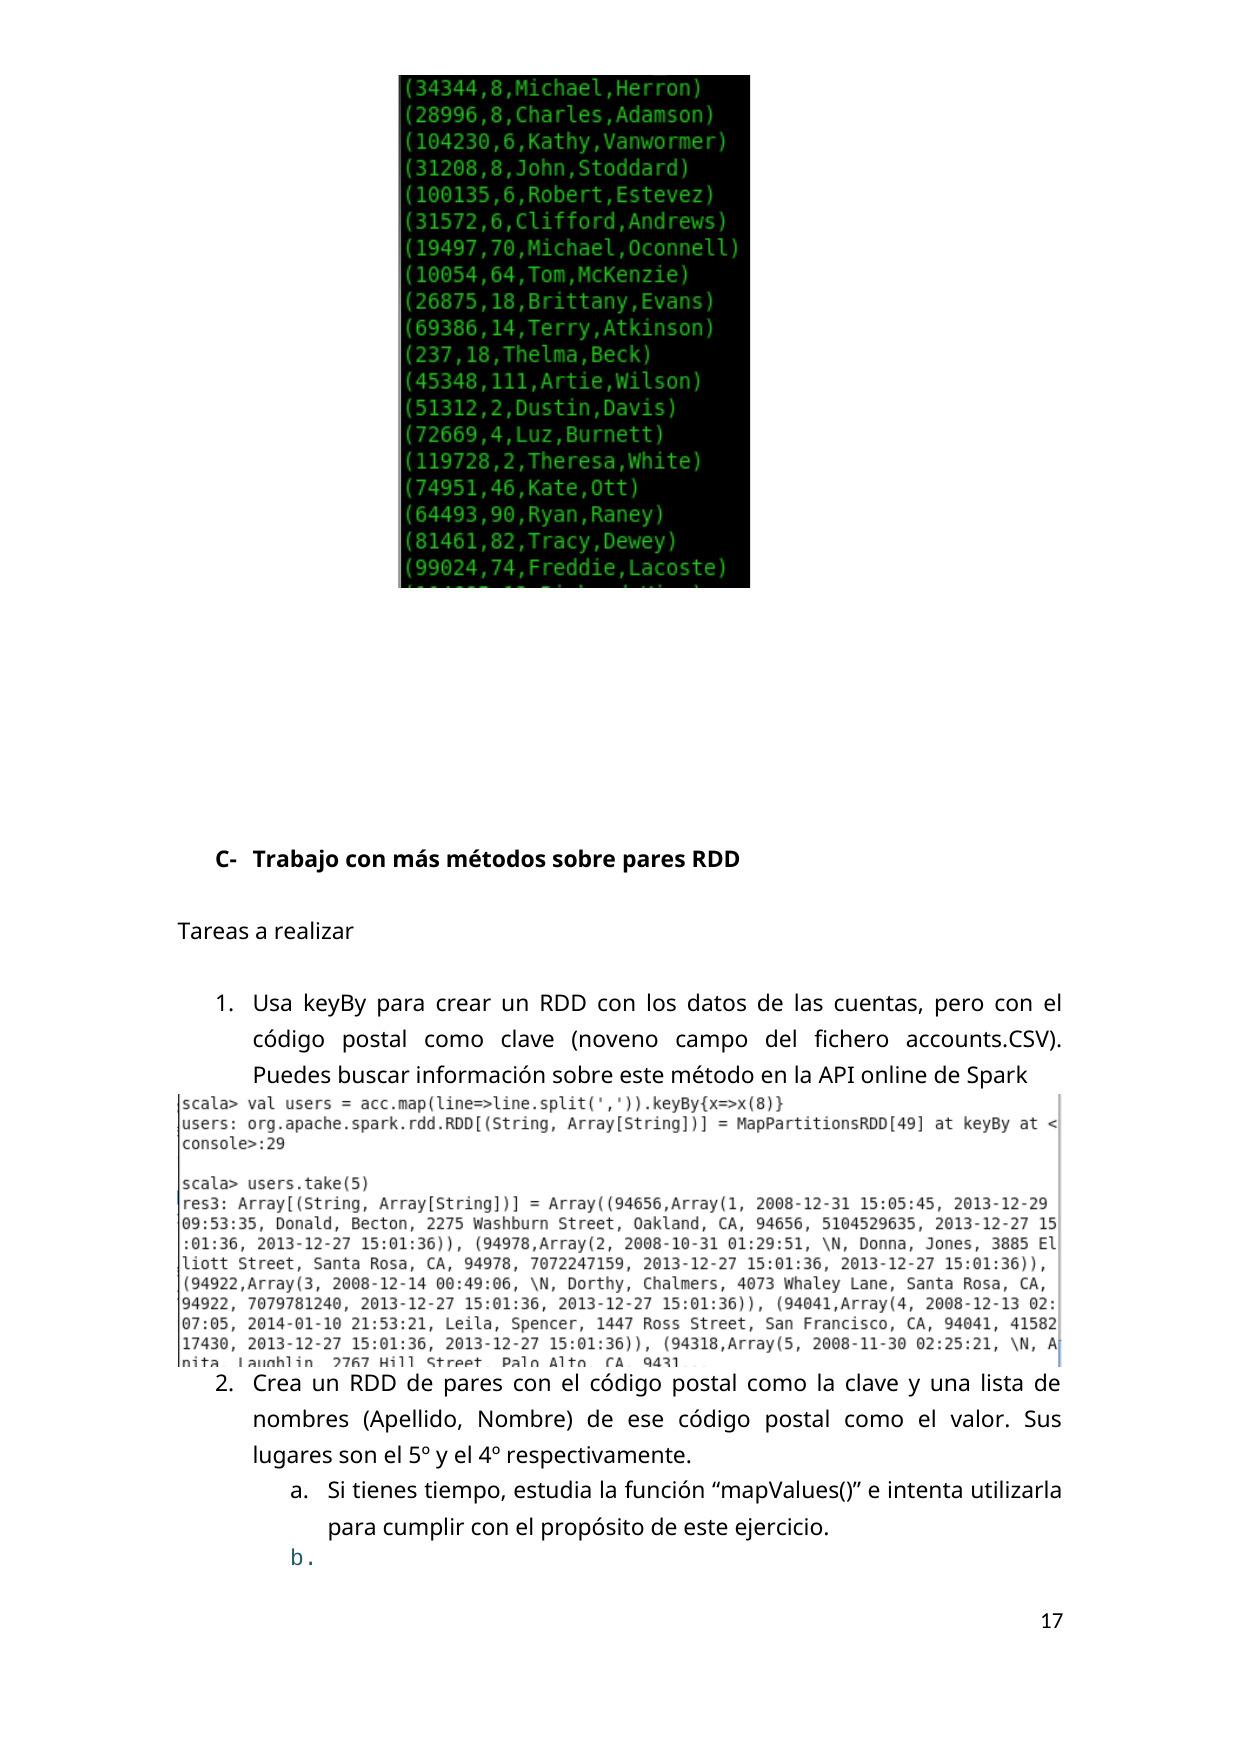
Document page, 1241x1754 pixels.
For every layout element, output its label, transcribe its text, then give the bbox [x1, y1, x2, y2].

list Crea un RDD de pares con el código postal como la clave y una lista de nombres (Apellido, Nombre) de ese código postal como el valor. Sus lugares son el 5º y el 4º respectivamente. [215, 1367, 1063, 1470]
list Trabajo con más métodos sobre pares RDD [215, 843, 1063, 874]
text Tareas a realizar [177, 915, 1063, 946]
list Usa keyBy para crear un RDD con los datos de las cuentas, pero con el código postal como clave (noveno campo del fichero accounts.CSV). Puedes buscar información sobre este método en la API online de Spark [215, 987, 1063, 1090]
list Si tienes tiempo, estudia la función “mapValues()” e intenta utilizarla para cumplir con el propósito de este ejercicio. [290, 1474, 1063, 1542]
